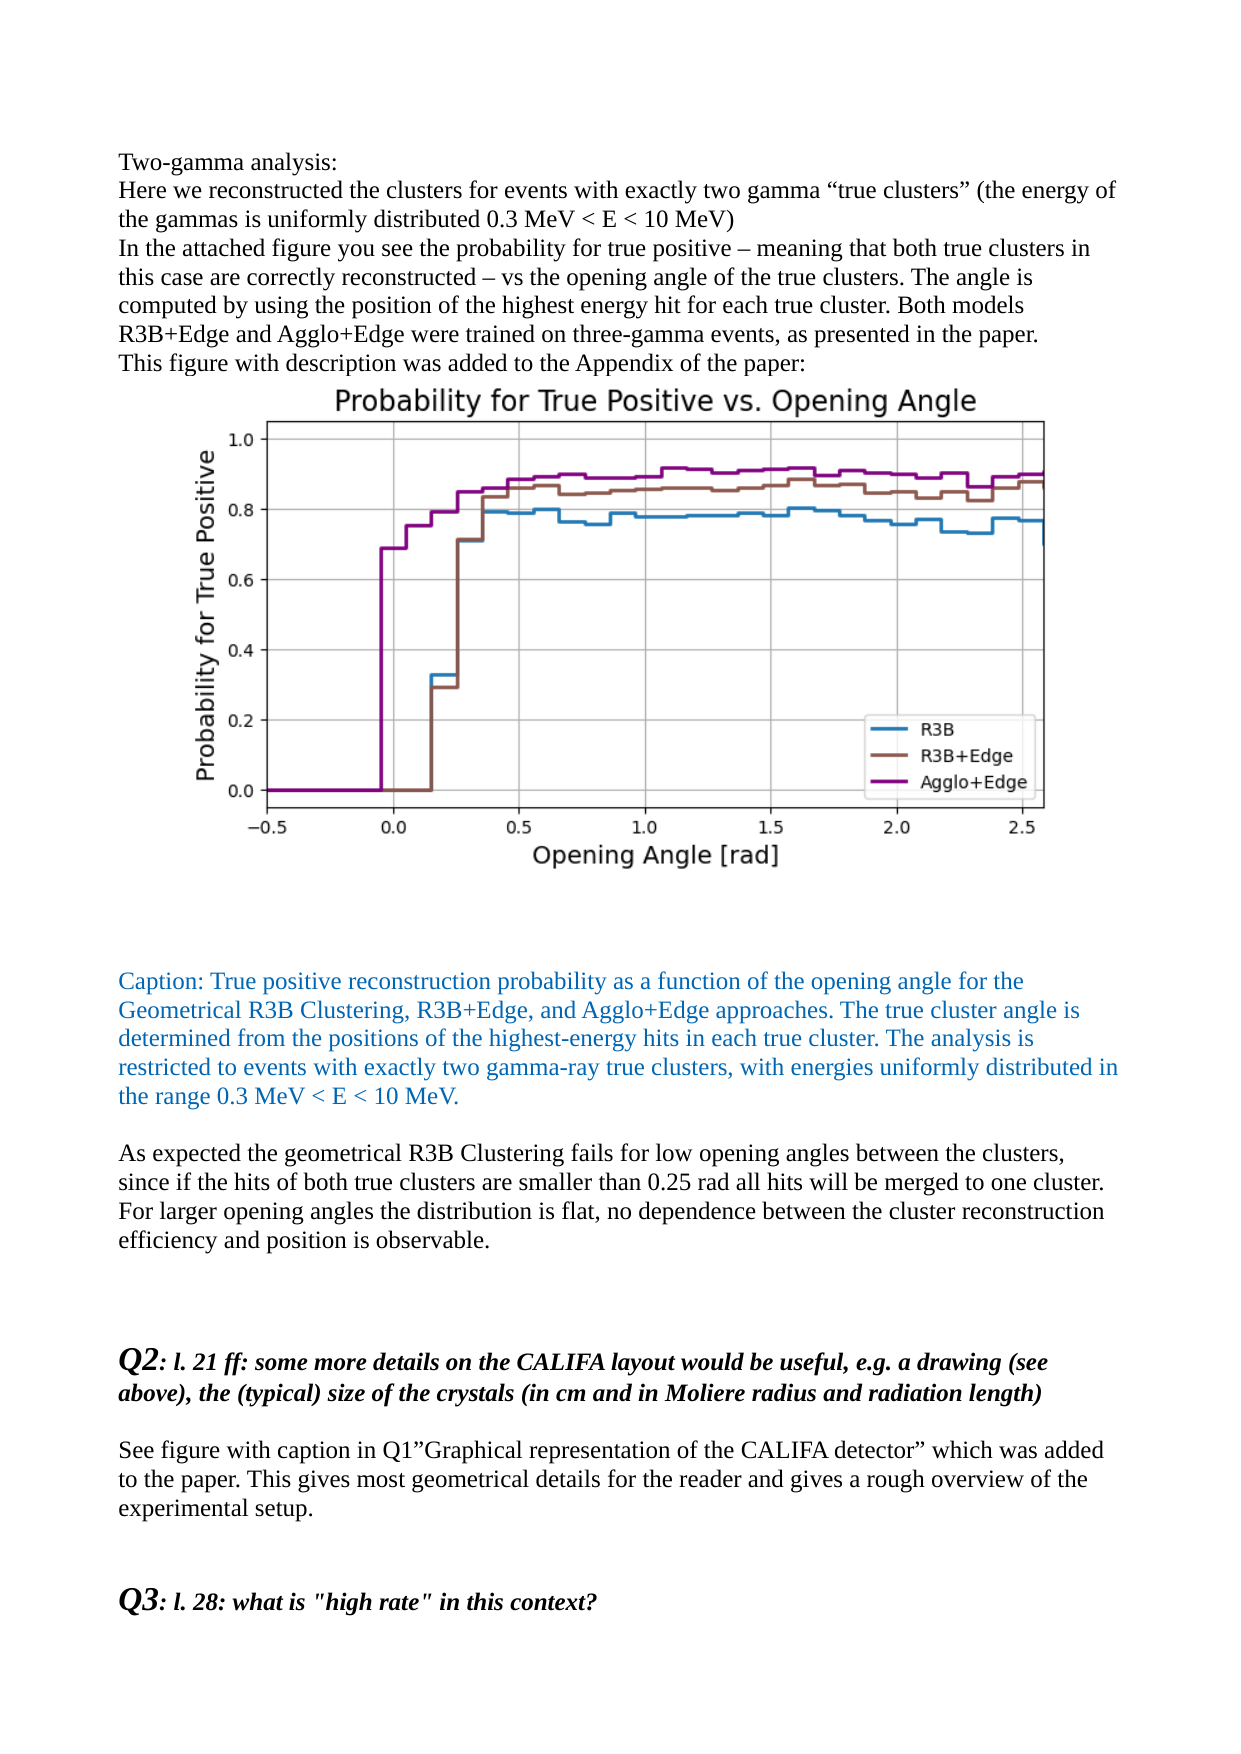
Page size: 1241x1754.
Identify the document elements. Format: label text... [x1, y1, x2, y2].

text This figure with description was added to the Appendix of the paper: [118, 348, 1122, 377]
text Q2: l. 21 ff: some more details on the CALIFA layout would be useful, e.g. a drawing (see above), the (typical) size of the crystals (in cm and in Moliere radius and radiation length) [118, 1340, 1122, 1407]
text See figure with caption in Q1”Graphical representation of the CALIFA detector” which was added to the paper. This gives most geometrical details for the reader and gives a rough overview of the experimental setup. [118, 1436, 1122, 1522]
picture [184, 376, 1056, 880]
text As expected the geometrical R3B Clustering fails for low opening angles between the clusters, since if the hits of both true clusters are smaller than 0.25 rad all hits will be merged to one cluster. [118, 1138, 1122, 1196]
text Caption: True positive reconstruction probability as a function of the opening angle for the Geometrical R3B Clustering, R3B+Edge, and Agglo+Edge approaches. The true cluster angle is determined from the positions of the highest-energy hits in each true cluster. The analysis is restricted to events with exactly two gamma-ray true clusters, with energies uniformly distributed in the range 0.3 MeV < E < 10 MeV. [118, 966, 1122, 1110]
text Two-gamma analysis: [118, 147, 1122, 176]
text Here we reconstructed the clusters for events with exactly two gamma “true clusters” (the energy of the gammas is uniformly distributed 0.3 MeV < E < 10 MeV) [118, 176, 1122, 233]
text For larger opening angles the distribution is flat, no dependence between the cluster reconstruction efficiency and position is observable. [118, 1196, 1122, 1253]
text In the attached figure you see the probability for true positive – meaning that both true clusters in this case are correctly reconstructed – vs the opening angle of the true clusters. The angle is computed by using the position of the highest energy hit for each true cluster. Both models R3B+Edge and Agglo+Edge were trained on three-gamma events, as presented in the paper. [118, 233, 1122, 348]
text Q3: l. 28: what is "high rate" in this context? [118, 1579, 1122, 1618]
